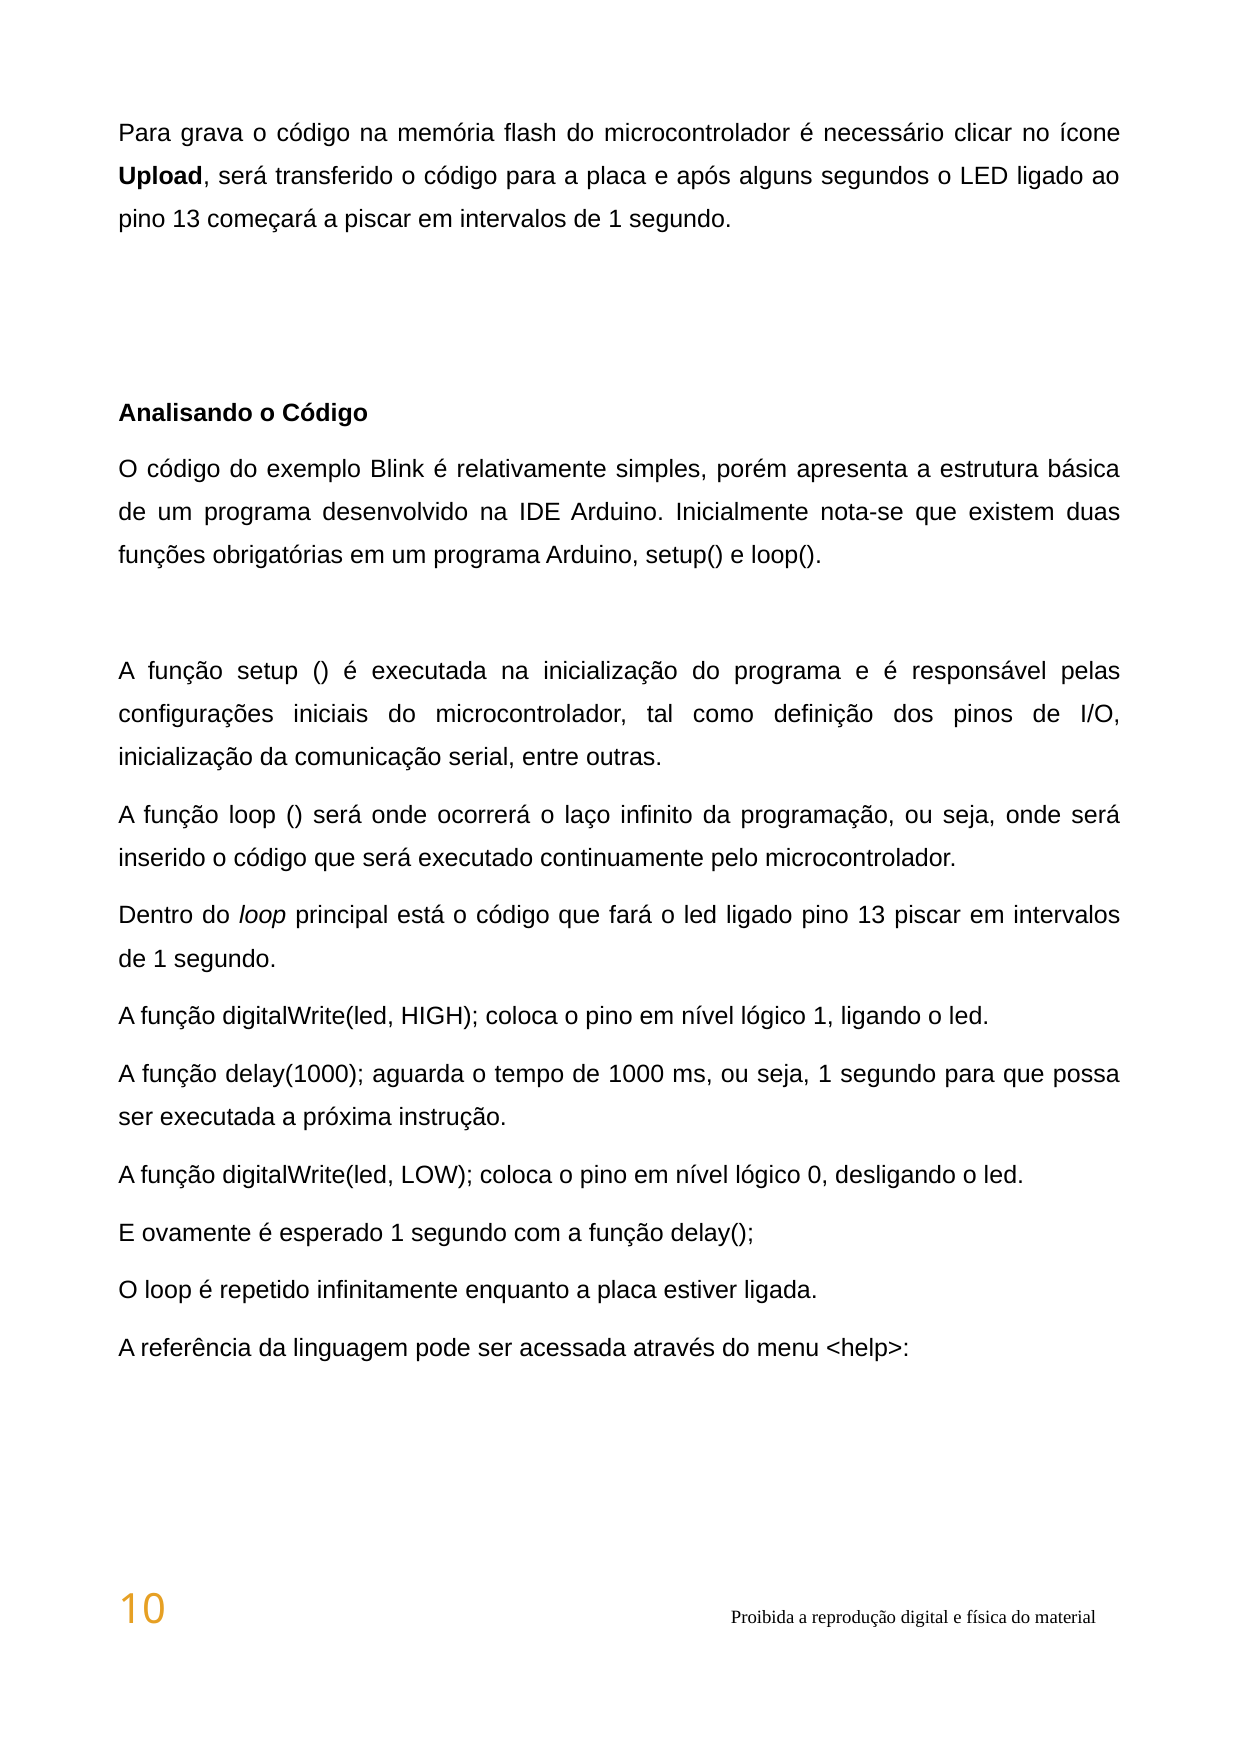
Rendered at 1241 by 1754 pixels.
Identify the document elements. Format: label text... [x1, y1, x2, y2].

subtitle Analisando o Código [118, 398, 1122, 427]
text A função setup () é executada na inicialização do programa e é responsável pelas configurações iniciais do microcontrolador, tal como definição dos pinos de I/O, inicialização da comunicação serial, entre outras. [118, 656, 1122, 771]
text Dentro do loop principal está o código que fará o led ligado pino 13 piscar em intervalos de 1 segundo. [118, 900, 1122, 972]
text E ovamente é esperado 1 segundo com a função delay(); [118, 1217, 1122, 1246]
text A função loop () será onde ocorrerá o laço infinito da programação, ou seja, onde será inserido o código que será executado continuamente pelo microcontrolador. [118, 799, 1122, 871]
text O código do exemplo Blink é relativamente simples, porém apresenta a estrutura básica de um programa desenvolvido na IDE Arduino. Inicialmente nota-se que existem duas funções obrigatórias em um programa Arduino, setup() e loop(). [118, 454, 1122, 569]
text Para grava o código na memória flash do microcontrolador é necessário clicar no ícone Upload, será transferido o código para a placa e após alguns segundos o LED ligado ao pino 13 começará a piscar em intervalos de 1 segundo. [118, 118, 1122, 233]
text A função digitalWrite(led, LOW); coloca o pino em nível lógico 0, desligando o led. [118, 1160, 1122, 1188]
text A função delay(1000); aguarda o tempo de 1000 ms, ou seja, 1 segundo para que possa ser executada a próxima instrução. [118, 1059, 1122, 1131]
text A função digitalWrite(led, HIGH); coloca o pino em nível lógico 1, ligando o led. [118, 1001, 1122, 1030]
text O loop é repetido infinitamente enquanto a placa estiver ligada. [118, 1275, 1122, 1304]
text A referência da linguagem pode ser acessada através do menu <help>: [118, 1333, 1122, 1362]
